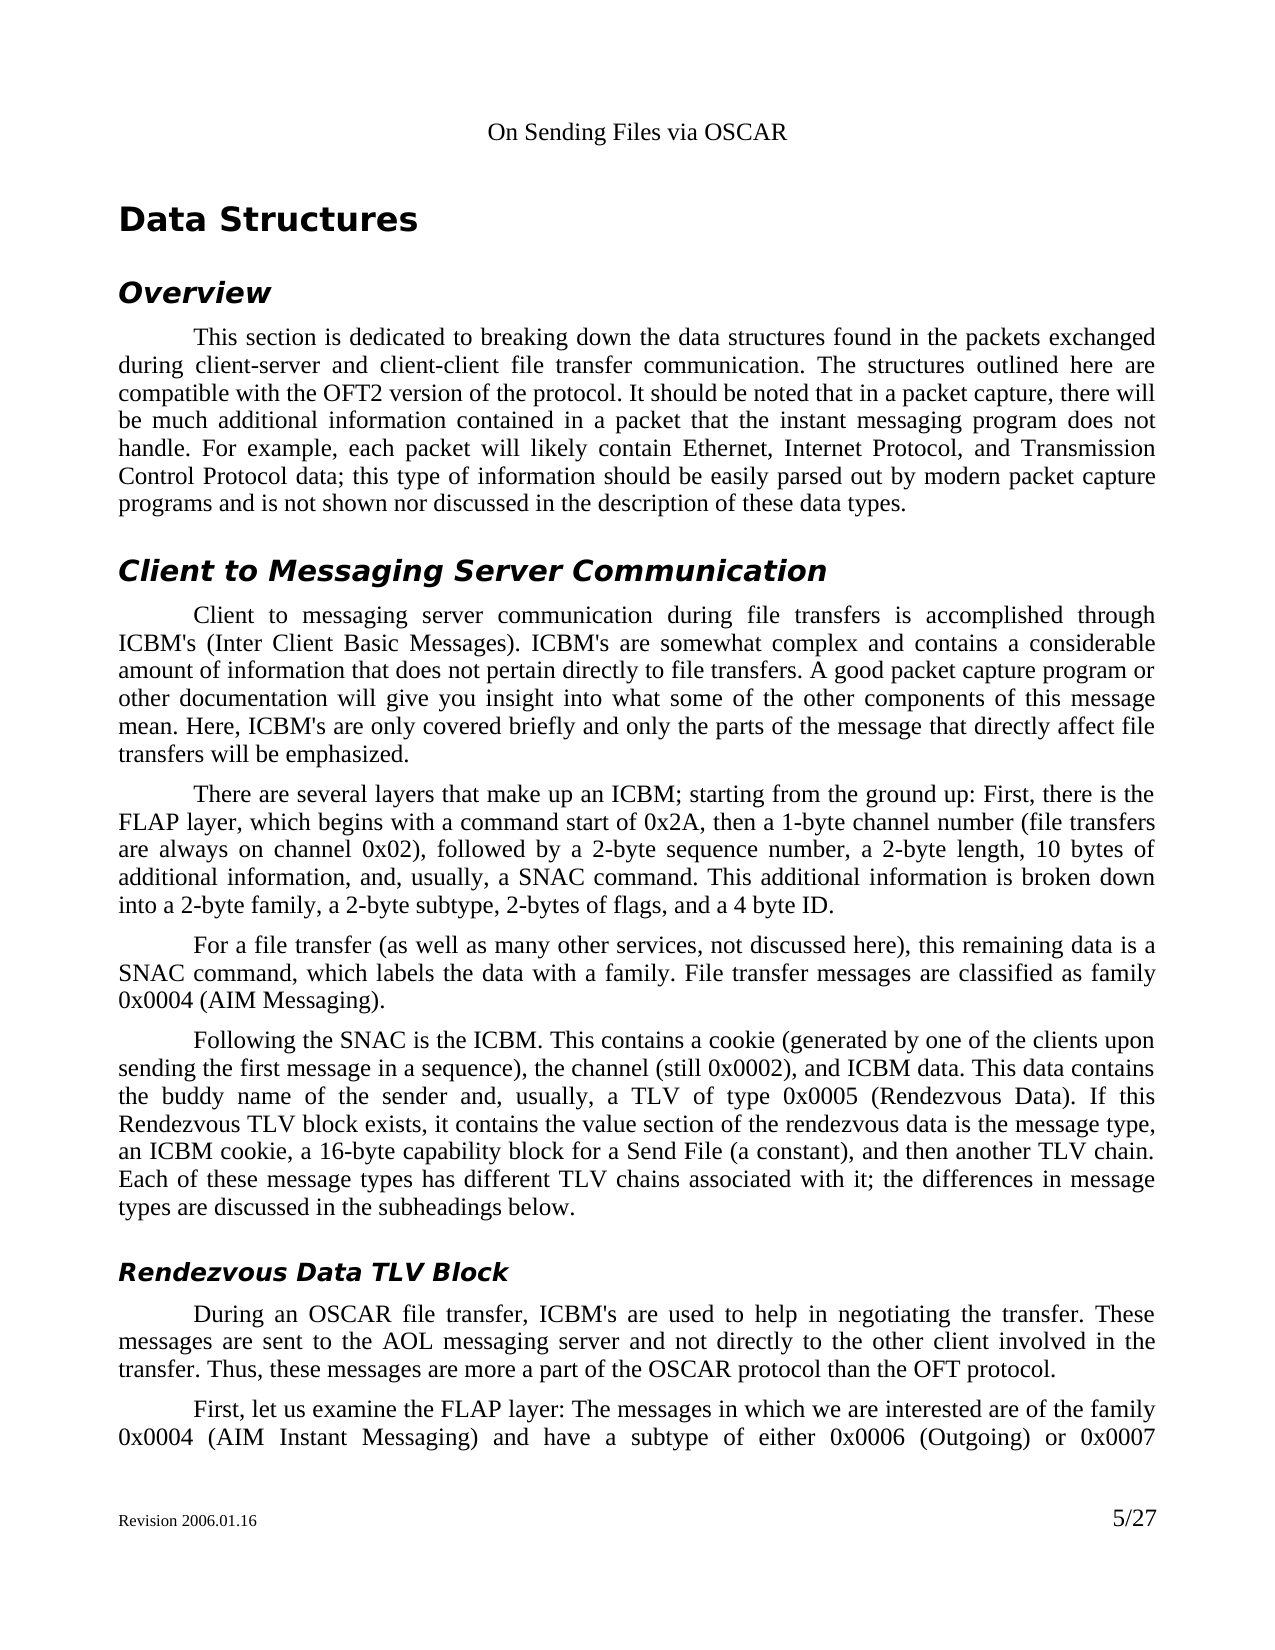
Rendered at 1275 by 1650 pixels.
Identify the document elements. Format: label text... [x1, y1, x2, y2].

subtitle Overview [118, 277, 1157, 311]
subtitle Data Structures [118, 200, 1157, 239]
text During an OSCAR file transfer, ICBM's are used to help in negotiating the transfer. These messages are sent to the AOL messaging server and not directly to the other client involved in the transfer. Thus, these messages are more a part of the OSCAR protocol than the OFT protocol. [118, 1300, 1157, 1383]
text There are several layers that make up an ICBM; starting from the ground up: First, there is the FLAP layer, which begins with a command start of 0x2A, then a 1-byte channel number (file transfers are always on channel 0x02), followed by a 2-byte sequence number, a 2-byte length, 10 bytes of additional information, and, usually, a SNAC command. This additional information is broken down into a 2-byte family, a 2-byte subtype, 2-bytes of flags, and a 4 byte ID. [118, 780, 1157, 918]
text Following the SNAC is the ICBM. This contains a cookie (generated by one of the clients upon sending the first message in a sequence), the channel (still 0x0002), and ICBM data. This data contains the buddy name of the sender and, usually, a TLV of type 0x0005 (Rendezvous Data). If this Rendezvous TLV block exists, it contains the value section of the rendezvous data is the message type, an ICBM cookie, a 16-byte capability block for a Send File (a constant), and then another TLV chain. Each of these message types has different TLV chains associated with it; the differences in message types are discussed in the subheadings below. [118, 1027, 1157, 1221]
subtitle Rendezvous Data TLV Block [118, 1258, 1157, 1287]
subtitle Client to Messaging Server Communication [118, 555, 1157, 589]
text For a file transfer (as well as many other services, not discussed here), this remaining data is a SNAC command, which labels the data with a family. File transfer messages are classified as family 0x0004 (AIM Messaging). [118, 931, 1157, 1014]
text This section is dedicated to breaking down the data structures found in the packets exchanged during client-server and client-client file transfer communication. The structures outlined here are compatible with the OFT2 version of the protocol. It should be noted that in a packet capture, there will be much additional information contained in a packet that the instant messaging program does not handle. For example, each packet will likely contain Ethernet, Internet Protocol, and Transmission Control Protocol data; this type of information should be easily parsed out by modern packet capture programs and is not shown nor discussed in the description of these data types. [118, 323, 1157, 517]
text Client to messaging server communication during file transfers is accomplished through ICBM's (Inter Client Basic Messages). ICBM's are somewhat complex and contains a considerable amount of information that does not pertain directly to file transfers. A good packet capture program or other documentation will give you insight into what some of the other components of this message mean. Here, ICBM's are only covered briefly and only the parts of the message that directly affect file transfers will be emphasized. [118, 601, 1157, 767]
text First, let us examine the FLAP layer: The messages in which we are interested are of the family 0x0004 (AIM Instant Messaging) and have a subtype of either 0x0006 (Outgoing) or 0x0007 [118, 1395, 1157, 1451]
